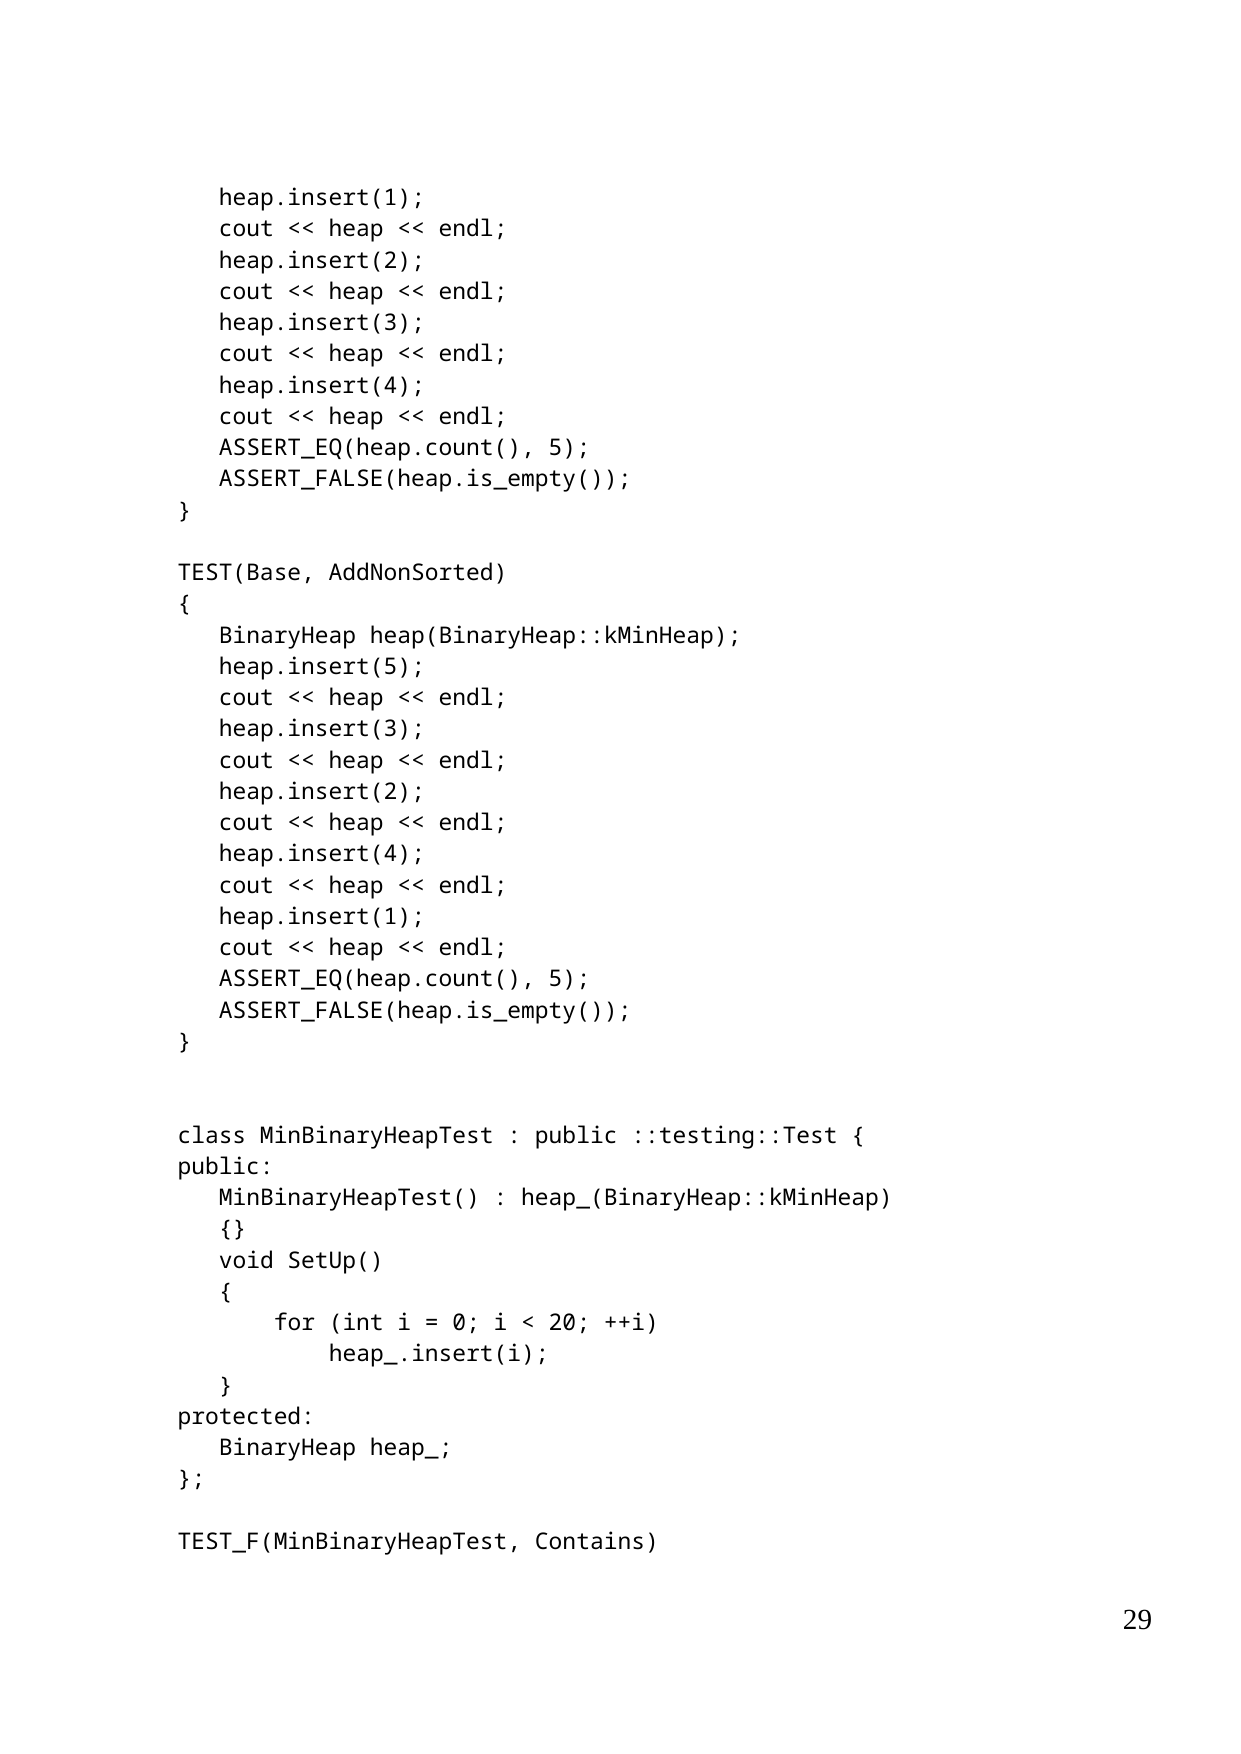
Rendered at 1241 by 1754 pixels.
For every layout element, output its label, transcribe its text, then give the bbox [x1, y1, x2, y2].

text heap.insert(1); cout << heap << endl; heap.insert(2); cout << heap << endl; heap.insert(3); cout << heap << endl; heap.insert(4); cout << heap << endl; ASSERT_EQ(heap.count(), 5); ASSERT_FALSE(heap.is_empty()); } TEST(Base, AddNonSorted) { BinaryHeap heap(BinaryHeap::kMinHeap); heap.insert(5); cout << heap << endl; heap.insert(3); cout << heap << endl; heap.insert(2); cout << heap << endl; heap.insert(4); cout << heap << endl; heap.insert(1); cout << heap << endl; ASSERT_EQ(heap.count(), 5); ASSERT_FALSE(heap.is_empty()); } class MinBinaryHeapTest : public ::testing::Test { public: MinBinaryHeapTest() : heap_(BinaryHeap::kMinHeap) {} void SetUp() { for (int i = 0; i < 20; ++i) heap_.insert(i); } protected: BinaryHeap heap_; }; TEST_F(MinBinaryHeapTest, Contains) [177, 181, 1152, 1556]
